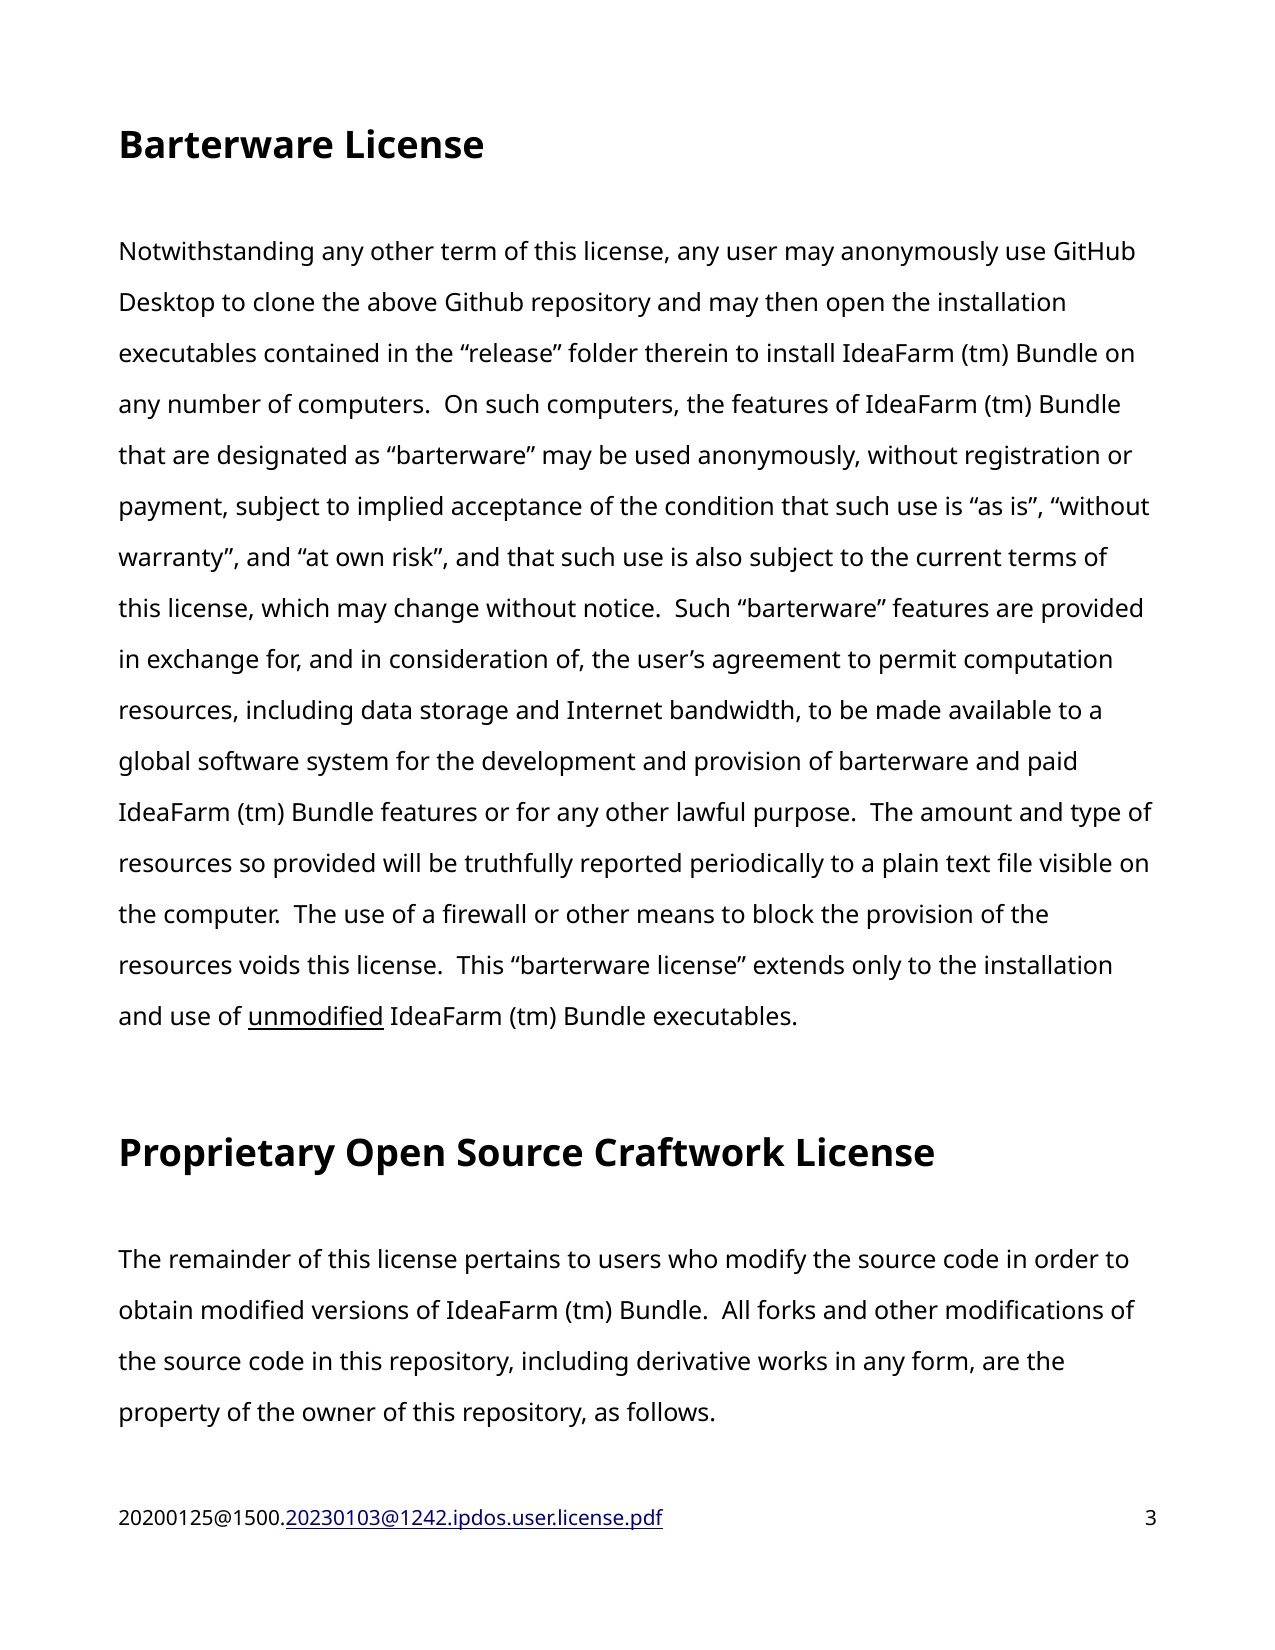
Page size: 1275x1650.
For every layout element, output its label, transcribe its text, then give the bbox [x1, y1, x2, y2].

subtitle Proprietary Open Source Craftwork License [118, 1126, 1157, 1178]
text Notwithstanding any other term of this license, any user may anonymously use GitHub Desktop to clone the above Github repository and may then open the installation executables contained in the “release” folder therein to install IdeaFarm (tm) Bundle on any number of computers. On such computers, the features of IdeaFarm (tm) Bundle that are designated as “barterware” may be used anonymously, without registration or payment, subject to implied acceptance of the condition that such use is “as is”, “without warranty”, and “at own risk”, and that such use is also subject to the current terms of this license, which may change without notice. Such “barterware” features are provided in exchange for, and in consideration of, the user’s agreement to permit computation resources, including data storage and Internet bandwidth, to be made available to a global software system for the development and provision of barterware and paid IdeaFarm (tm) Bundle features or for any other lawful purpose. The amount and type of resources so provided will be truthfully reported periodically to a plain text file visible on the computer. The use of a firewall or other means to block the provision of the resources voids this license. This “barterware license” extends only to the installation and use of unmodified IdeaFarm (tm) Bundle executables. [118, 233, 1157, 1033]
text The remainder of this license pertains to users who modify the source code in order to obtain modified versions of IdeaFarm (tm) Bundle. All forks and other modifications of the source code in this repository, including derivative works in any form, are the property of the owner of this repository, as follows. [118, 1241, 1157, 1428]
subtitle Barterware License [118, 118, 1157, 170]
